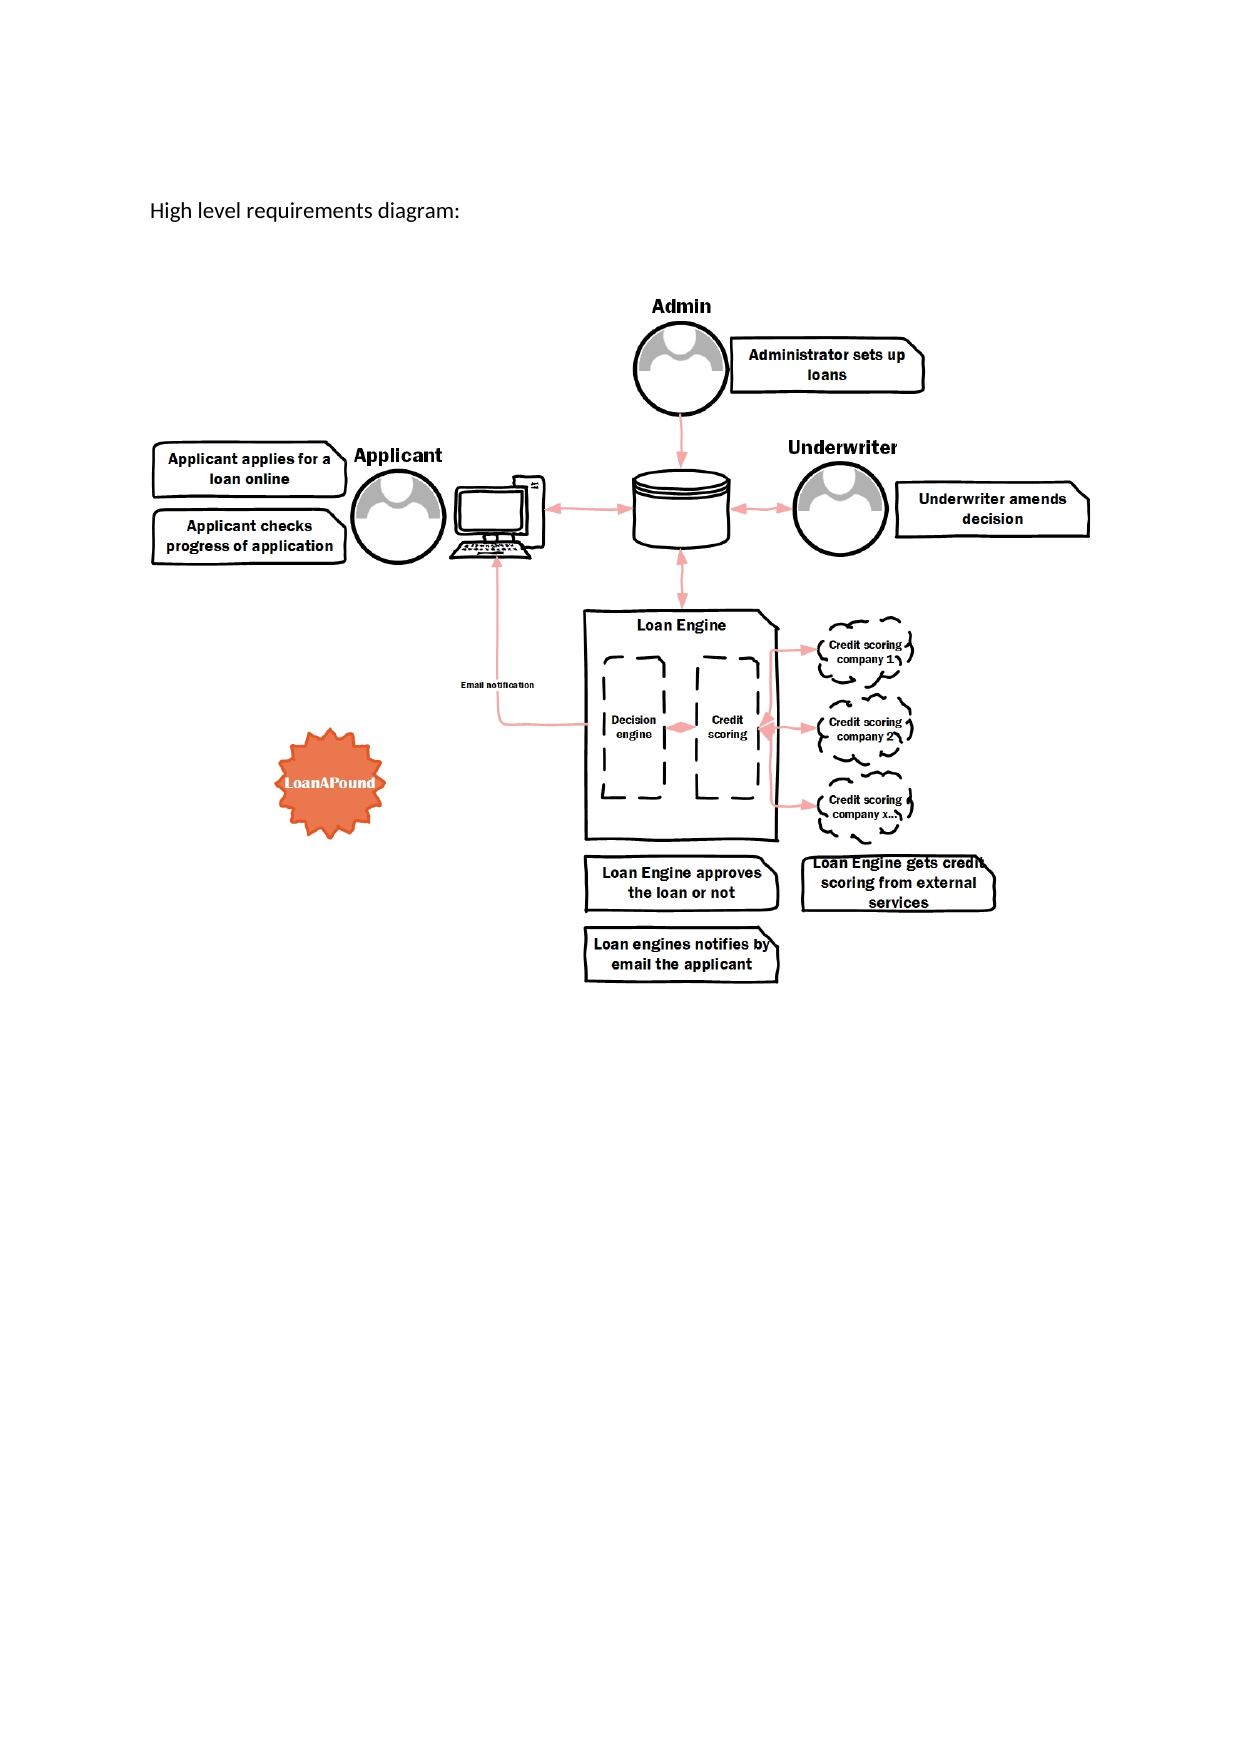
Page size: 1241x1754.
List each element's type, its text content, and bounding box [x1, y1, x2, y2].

text High level requirements diagram: [150, 196, 1090, 224]
